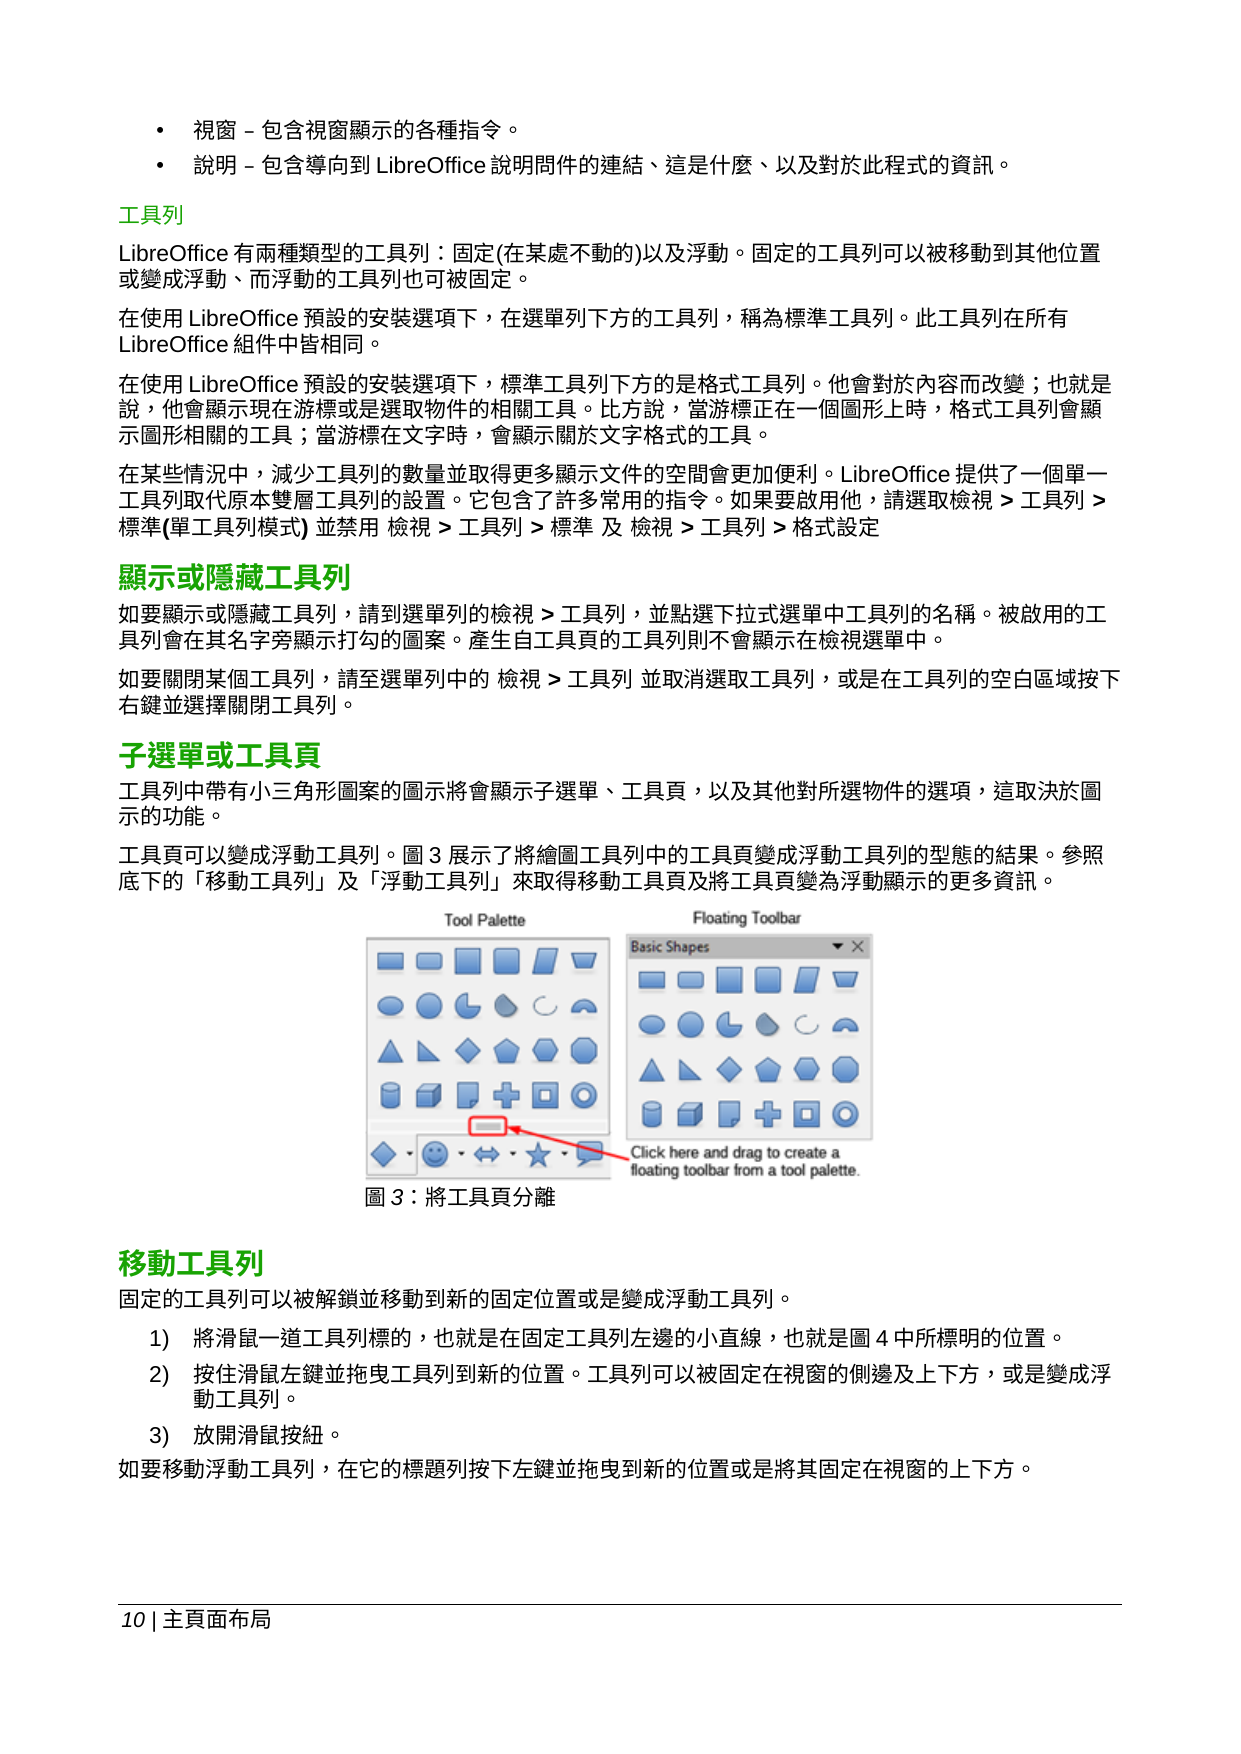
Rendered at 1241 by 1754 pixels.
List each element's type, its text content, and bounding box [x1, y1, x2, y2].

text 固定的工具列可以被解鎖並移動到新的固定位置或是變成浮動工具列。 [118, 1287, 1122, 1313]
text 圖3：將工具頁分離 [364, 907, 876, 1210]
picture [365, 907, 875, 1184]
list 說明 – 包含導向到LibreOffice說明問件的連結、這是什麼、以及對於此程式的資訊。 [156, 152, 1122, 179]
text 在某些情況中，減少工具列的數量並取得更多顯示文件的空間會更加便利。LibreOffice提供了一個單一工具列取代原本雙層工具列的設置。它包含了許多常用的指令。如果要啟用他，請選取檢視 > 工具列 > 標準(單工具列模式) 並禁用 檢視 > 工具列 > 標準 及 檢視 > 工具列 > 格式設定 [118, 461, 1122, 541]
list 放開滑鼠按紐。 [169, 1422, 1122, 1448]
text 工具列中帶有小三角形圖案的圖示將會顯示子選單、工具頁，以及其他對所選物件的選項，這取決於圖示的功能。 [118, 779, 1122, 830]
text 在使用LibreOffice預設的安裝選項下，在選單列下方的工具列，稱為標準工具列。此工具列在所有LibreOffice組件中皆相同。 [118, 305, 1122, 358]
text LibreOffice有兩種類型的工具列：固定(在某處不動的)以及浮動。固定的工具列可以被移動到其他位置或變成浮動、而浮動的工具列也可被固定。 [118, 240, 1122, 292]
list 視窗 – 包含視窗顯示的各種指令。 [156, 118, 1122, 144]
text 如要關閉某個工具列，請至選單列中的 檢視 > 工具列 並取消選取工具列，或是在工具列的空白區域按下右鍵並選擇關閉工具列。 [118, 666, 1122, 718]
text 如要移動浮動工具列，在它的標題列按下左鍵並拖曳到新的位置或是將其固定在視窗的上下方。 [118, 1457, 1122, 1483]
subtitle 工具列 [118, 203, 1122, 228]
subtitle 顯示或隱藏工具列 [118, 561, 1122, 595]
subtitle 子選單或工具頁 [118, 739, 1122, 773]
text 工具頁可以變成浮動工具列。圖3 展示了將繪圖工具列中的工具頁變成浮動工具列的型態的結果。參照底下的「移動工具列」及「浮動工具列」來取得移動工具頁及將工具頁變為浮動顯示的更多資訊。 [118, 842, 1122, 894]
list 按住滑鼠左鍵並拖曳工具列到新的位置。工具列可以被固定在視窗的側邊及上下方，或是變成浮動工具列。 [169, 1361, 1122, 1413]
text 如要顯示或隱藏工具列，請到選單列的檢視 > 工具列，並點選下拉式選單中工具列的名稱。被啟用的工具列會在其名字旁顯示打勾的圖案。產生自工具頁的工具列則不會顯示在檢視選單中。 [118, 601, 1122, 653]
list 將滑鼠一道工具列標的，也就是在固定工具列左邊的小直線，也就是圖4中所標明的位置。 [169, 1325, 1122, 1352]
text 在使用LibreOffice預設的安裝選項下，標準工具列下方的是格式工具列。他會對於內容而改變；也就是說，他會顯示現在游標或是選取物件的相關工具。比方說，當游標正在一個圖形上時，格式工具列會顯示圖形相關的工具；當游標在文字時，會顯示關於文字格式的工具。 [118, 371, 1122, 448]
subtitle 移動工具列 [118, 1247, 1122, 1281]
